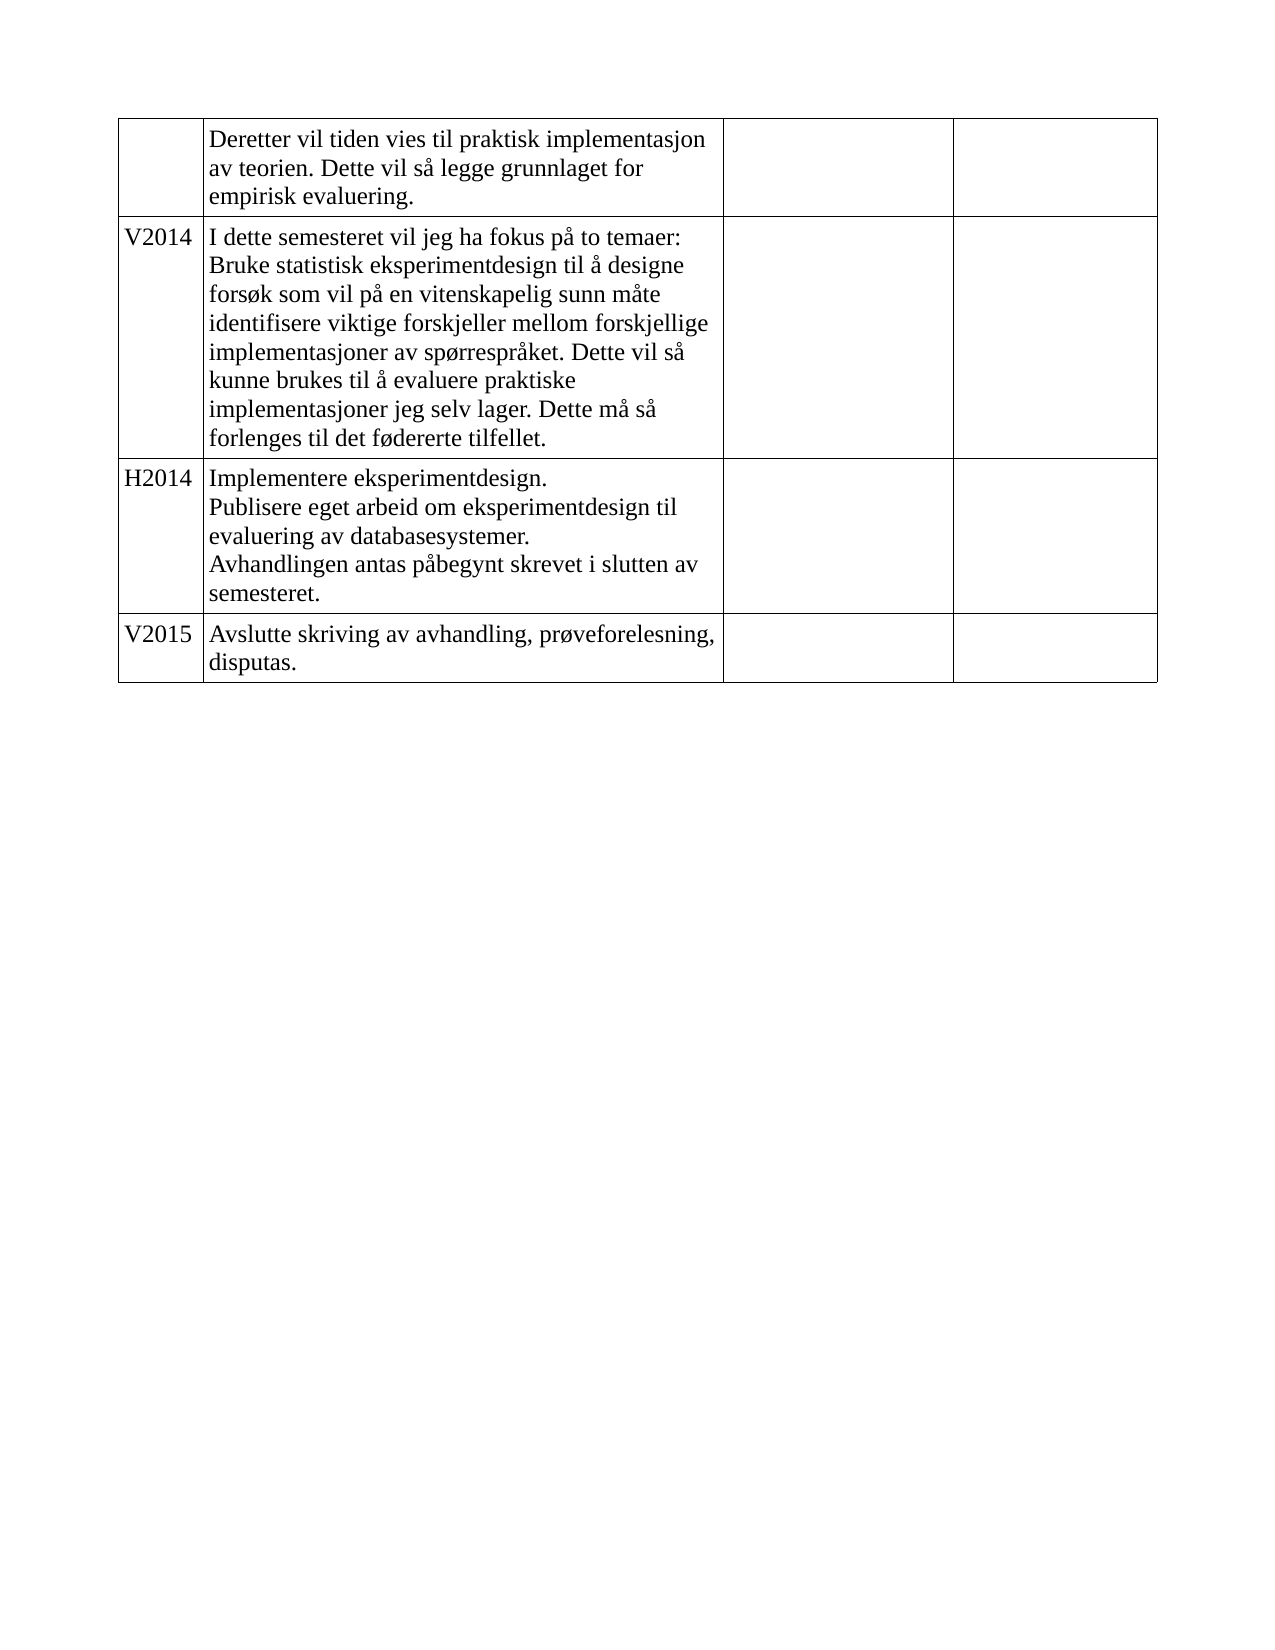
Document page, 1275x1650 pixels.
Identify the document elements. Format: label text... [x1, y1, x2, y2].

table_cell [954, 217, 1157, 457]
table_cell V2015 [119, 614, 203, 682]
table_cell Implementere eksperimentdesign. Publisere eget arbeid om eksperimentdesign til evaluering av databasesystemer. Avhandlingen antas påbegynt skrevet i slutten av semesteret. [204, 459, 723, 613]
table_cell [724, 119, 953, 216]
table_cell V2014 [119, 217, 203, 457]
table_cell Deretter vil tiden vies til praktisk implementasjon av teorien. Dette vil så legge grunnlaget for empirisk evaluering. [204, 119, 723, 216]
table_cell [954, 119, 1157, 216]
table_cell [119, 119, 203, 216]
table_cell [724, 217, 953, 457]
table_cell [954, 459, 1157, 613]
table_cell [724, 614, 953, 682]
table_cell [954, 614, 1157, 682]
table_cell H2014 [119, 459, 203, 613]
table_cell [724, 459, 953, 613]
table_cell Avslutte skriving av avhandling, prøveforelesning, disputas. [204, 614, 723, 682]
table_cell I dette semesteret vil jeg ha fokus på to temaer: Bruke statistisk eksperimentdesign til å designe forsøk som vil på en vitenskapelig sunn måte identifisere viktige forskjeller mellom forskjellige implementasjoner av spørrespråket. Dette vil så kunne brukes til å evaluere praktiske implementasjoner jeg selv lager. Dette må så forlenges til det fødererte tilfellet. [204, 217, 723, 457]
